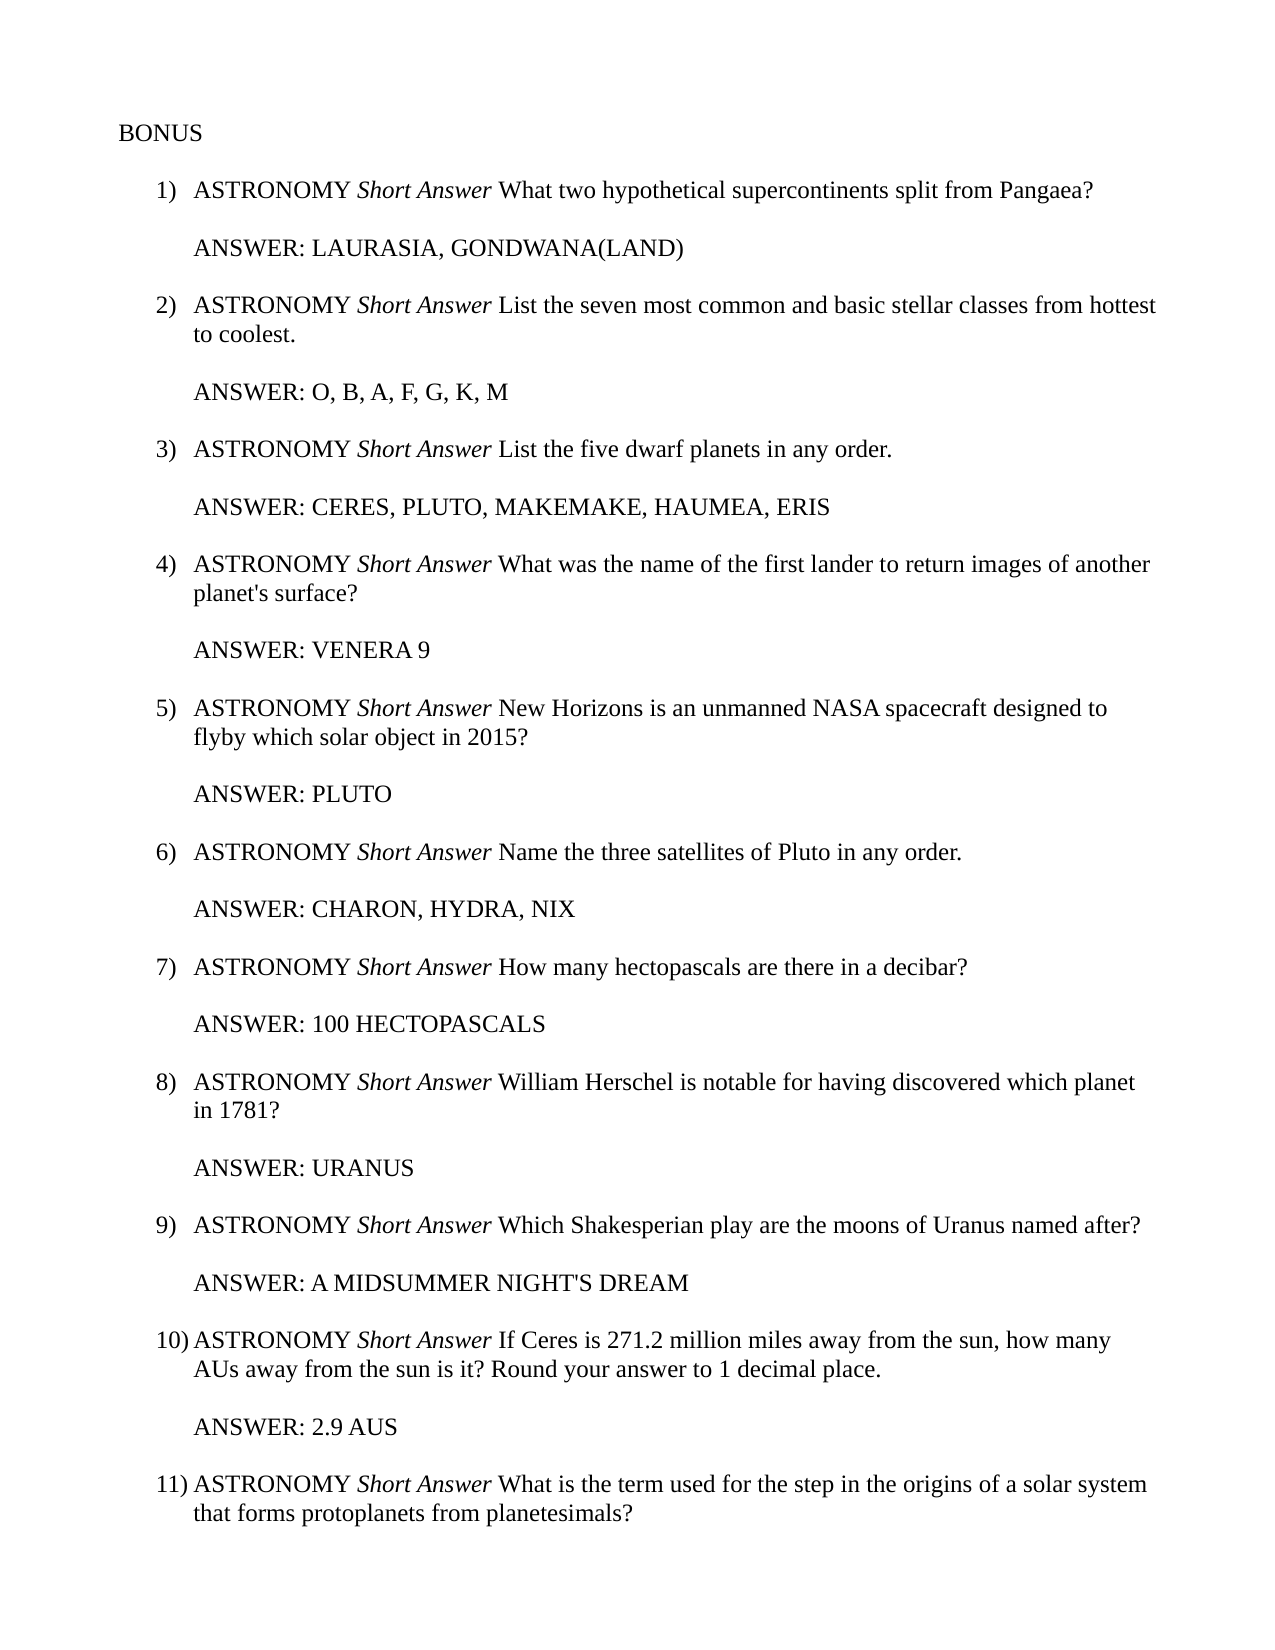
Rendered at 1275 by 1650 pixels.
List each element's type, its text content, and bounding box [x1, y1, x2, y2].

list ASTRONOMY Short Answer What was the name of the first lander to return images of another planet's surface? [156, 549, 1157, 607]
list ANSWER: 2.9 AUS [156, 1412, 1157, 1441]
list ASTRONOMY Short Answer How many hectopascals are there in a decibar? [156, 952, 1157, 981]
list ANSWER: PLUTO [156, 779, 1157, 808]
list ASTRONOMY Short Answer Which Shakesperian play are the moons of Uranus named after? [156, 1211, 1157, 1239]
list ASTRONOMY Short Answer William Herschel is notable for having discovered which planet in 1781? [156, 1067, 1157, 1124]
list ANSWER: LAURASIA, GONDWANA(LAND) [156, 204, 1157, 262]
list ANSWER: CHARON, HYDRA, NIX [156, 894, 1157, 923]
list ANSWER: CERES, PLUTO, MAKEMAKE, HAUMEA, ERIS [156, 492, 1157, 521]
list ASTRONOMY Short Answer What is the term used for the step in the origins of a solar system that forms protoplanets from planetesimals? [156, 1469, 1157, 1527]
text BONUS [118, 118, 1157, 147]
list ASTRONOMY Short Answer If Ceres is 271.2 million miles away from the sun, how many AUs away from the sun is it? Round your answer to 1 decimal place. [156, 1326, 1157, 1383]
list ANSWER: A MIDSUMMER NIGHT'S DREAM [156, 1268, 1157, 1297]
list ANSWER: O, B, A, F, G, K, M [156, 377, 1157, 406]
list ASTRONOMY Short Answer List the seven most common and basic stellar classes from hottest to coolest. [156, 291, 1157, 348]
list ANSWER: 100 HECTOPASCALS [156, 1009, 1157, 1038]
list ANSWER: URANUS [156, 1153, 1157, 1182]
list ANSWER: VENERA 9 [156, 636, 1157, 664]
list ASTRONOMY Short Answer New Horizons is an unmanned NASA spacecraft designed to flyby which solar object in 2015? [156, 693, 1157, 751]
list ASTRONOMY Short Answer Name the three satellites of Pluto in any order. [156, 837, 1157, 866]
list ASTRONOMY Short Answer List the five dwarf planets in any order. [156, 434, 1157, 463]
list ASTRONOMY Short Answer What two hypothetical supercontinents split from Pangaea? [156, 176, 1157, 204]
